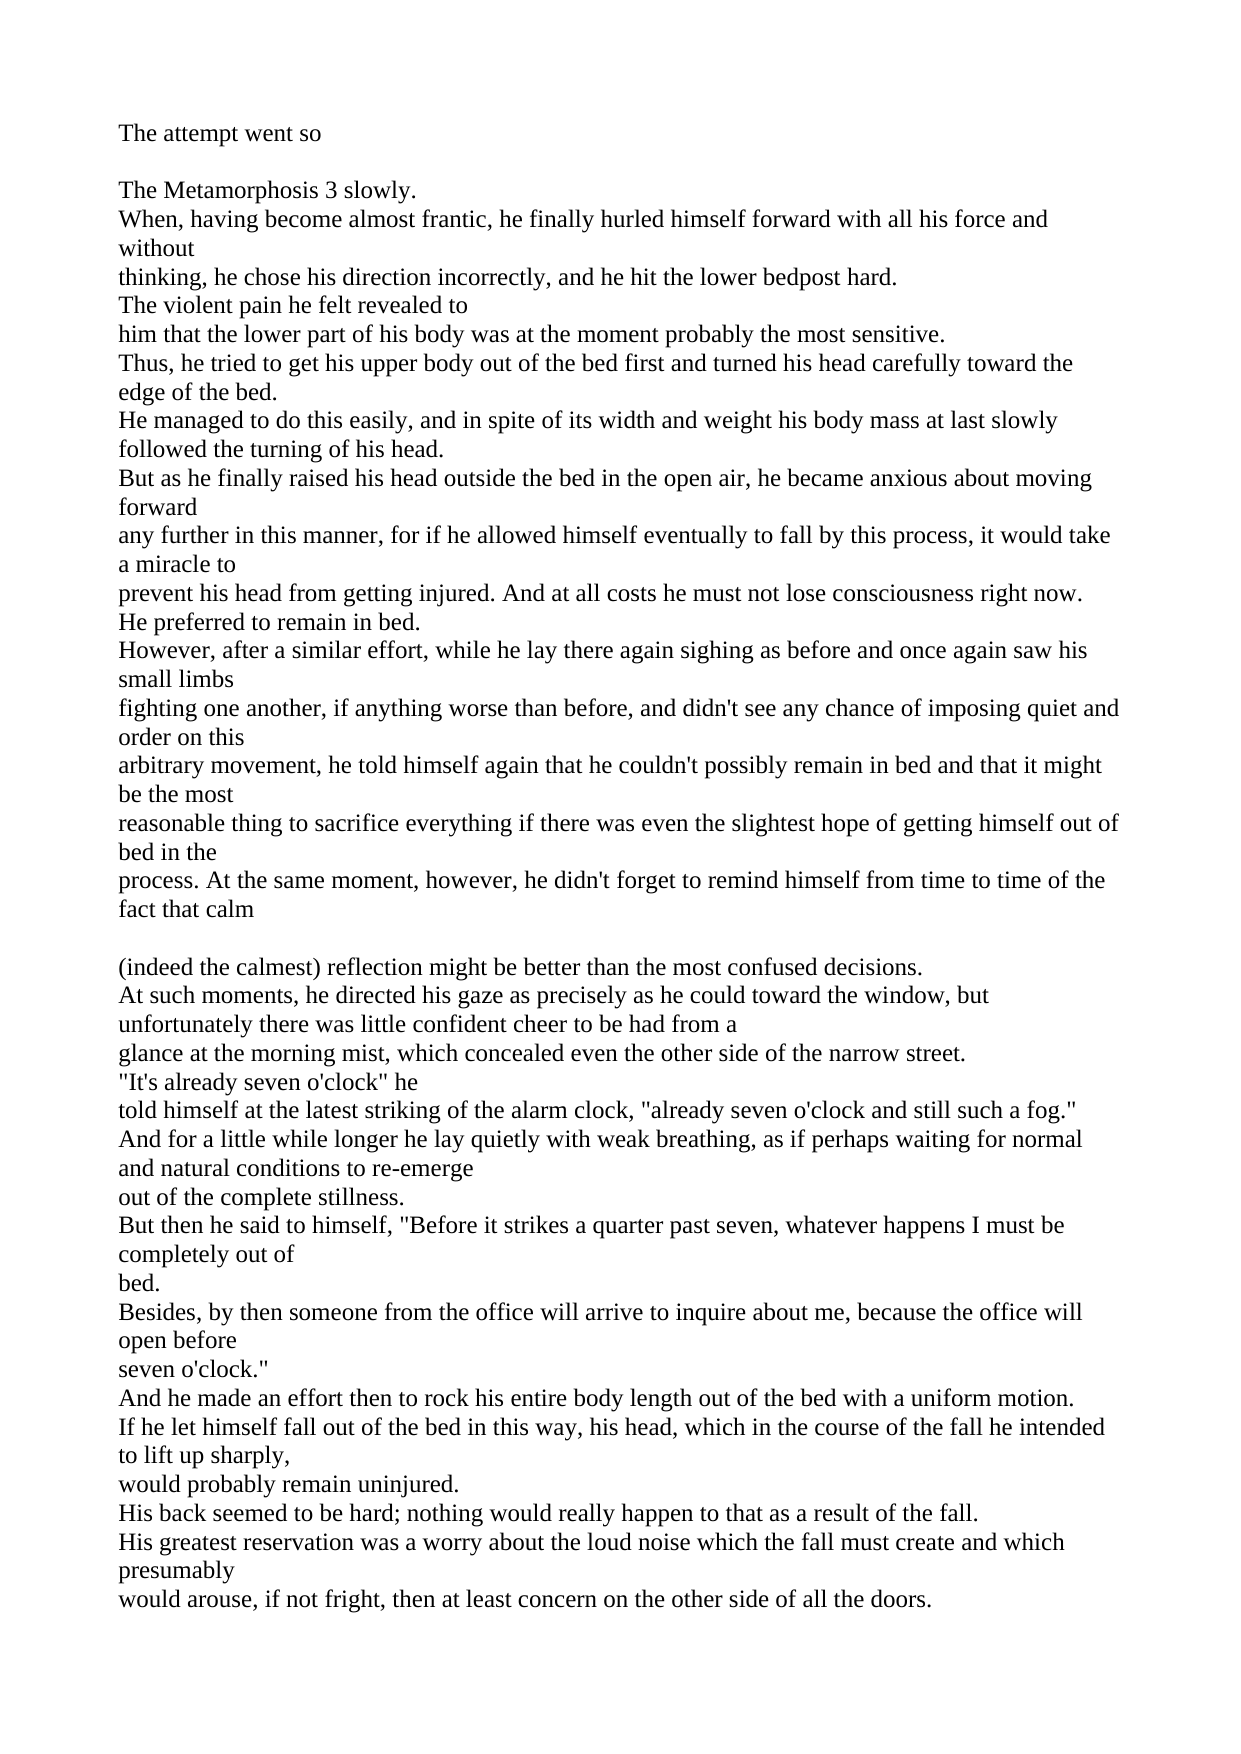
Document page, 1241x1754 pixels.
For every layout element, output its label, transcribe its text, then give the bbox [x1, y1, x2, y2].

text (indeed the calmest) reflection might be better than the most confused decisions. [118, 952, 1122, 981]
text The attempt went so [118, 118, 1122, 147]
text At such moments, he directed his gaze as precisely as he could toward the window, but unfortunately there was little confident cheer to be had from a [118, 981, 1122, 1038]
text His back seemed to be hard; nothing would really happen to that as a result of the fall. [118, 1498, 1122, 1527]
text would arouse, if not fright, then at least concern on the other side of all the doors. [118, 1584, 1122, 1613]
text The Metamorphosis 3 slowly. [118, 176, 1122, 204]
text bed. [118, 1268, 1122, 1297]
text Thus, he tried to get his upper body out of the bed first and turned his head carefully toward the edge of the bed. [118, 348, 1122, 406]
text But as he finally raised his head outside the bed in the open air, he became anxious about moving forward [118, 463, 1122, 521]
text And he made an effort then to rock his entire body length out of the bed with a uniform motion. [118, 1383, 1122, 1412]
text him that the lower part of his body was at the moment probably the most sensitive. [118, 319, 1122, 348]
text He preferred to remain in bed. [118, 607, 1122, 636]
text He managed to do this easily, and in spite of its width and weight his body mass at last slowly followed the turning of his head. [118, 406, 1122, 463]
text However, after a similar effort, while he lay there again sighing as before and once again saw his small limbs [118, 636, 1122, 693]
text But then he said to himself, "Before it strikes a quarter past seven, whatever happens I must be completely out of [118, 1211, 1122, 1268]
text "It's already seven o'clock" he [118, 1067, 1122, 1096]
text told himself at the latest striking of the alarm clock, "already seven o'clock and still such a fog." [118, 1096, 1122, 1124]
text And for a little while longer he lay quietly with weak breathing, as if perhaps waiting for normal and natural conditions to re-emerge [118, 1124, 1122, 1182]
text fighting one another, if anything worse than before, and didn't see any chance of imposing quiet and order on this [118, 693, 1122, 751]
text reasonable thing to sacrifice everything if there was even the slightest hope of getting himself out of bed in the [118, 808, 1122, 866]
text process. At the same moment, however, he didn't forget to remind himself from time to time of the fact that calm [118, 866, 1122, 923]
text prevent his head from getting injured. And at all costs he must not lose consciousness right now. [118, 578, 1122, 607]
text seven o'clock." [118, 1354, 1122, 1383]
text If he let himself fall out of the bed in this way, his head, which in the course of the fall he intended to lift up sharply, [118, 1412, 1122, 1469]
text When, having become almost frantic, he finally hurled himself forward with all his force and without [118, 204, 1122, 262]
text thinking, he chose his direction incorrectly, and he hit the lower bedpost hard. [118, 262, 1122, 291]
text arbitrary movement, he told himself again that he couldn't possibly remain in bed and that it might be the most [118, 751, 1122, 808]
text His greatest reservation was a worry about the loud noise which the fall must create and which presumably [118, 1527, 1122, 1584]
text out of the complete stillness. [118, 1182, 1122, 1211]
text would probably remain uninjured. [118, 1469, 1122, 1498]
text any further in this manner, for if he allowed himself eventually to fall by this process, it would take a miracle to [118, 521, 1122, 578]
text Besides, by then someone from the office will arrive to inquire about me, because the office will open before [118, 1297, 1122, 1354]
text The violent pain he felt revealed to [118, 291, 1122, 319]
text glance at the morning mist, which concealed even the other side of the narrow street. [118, 1038, 1122, 1067]
